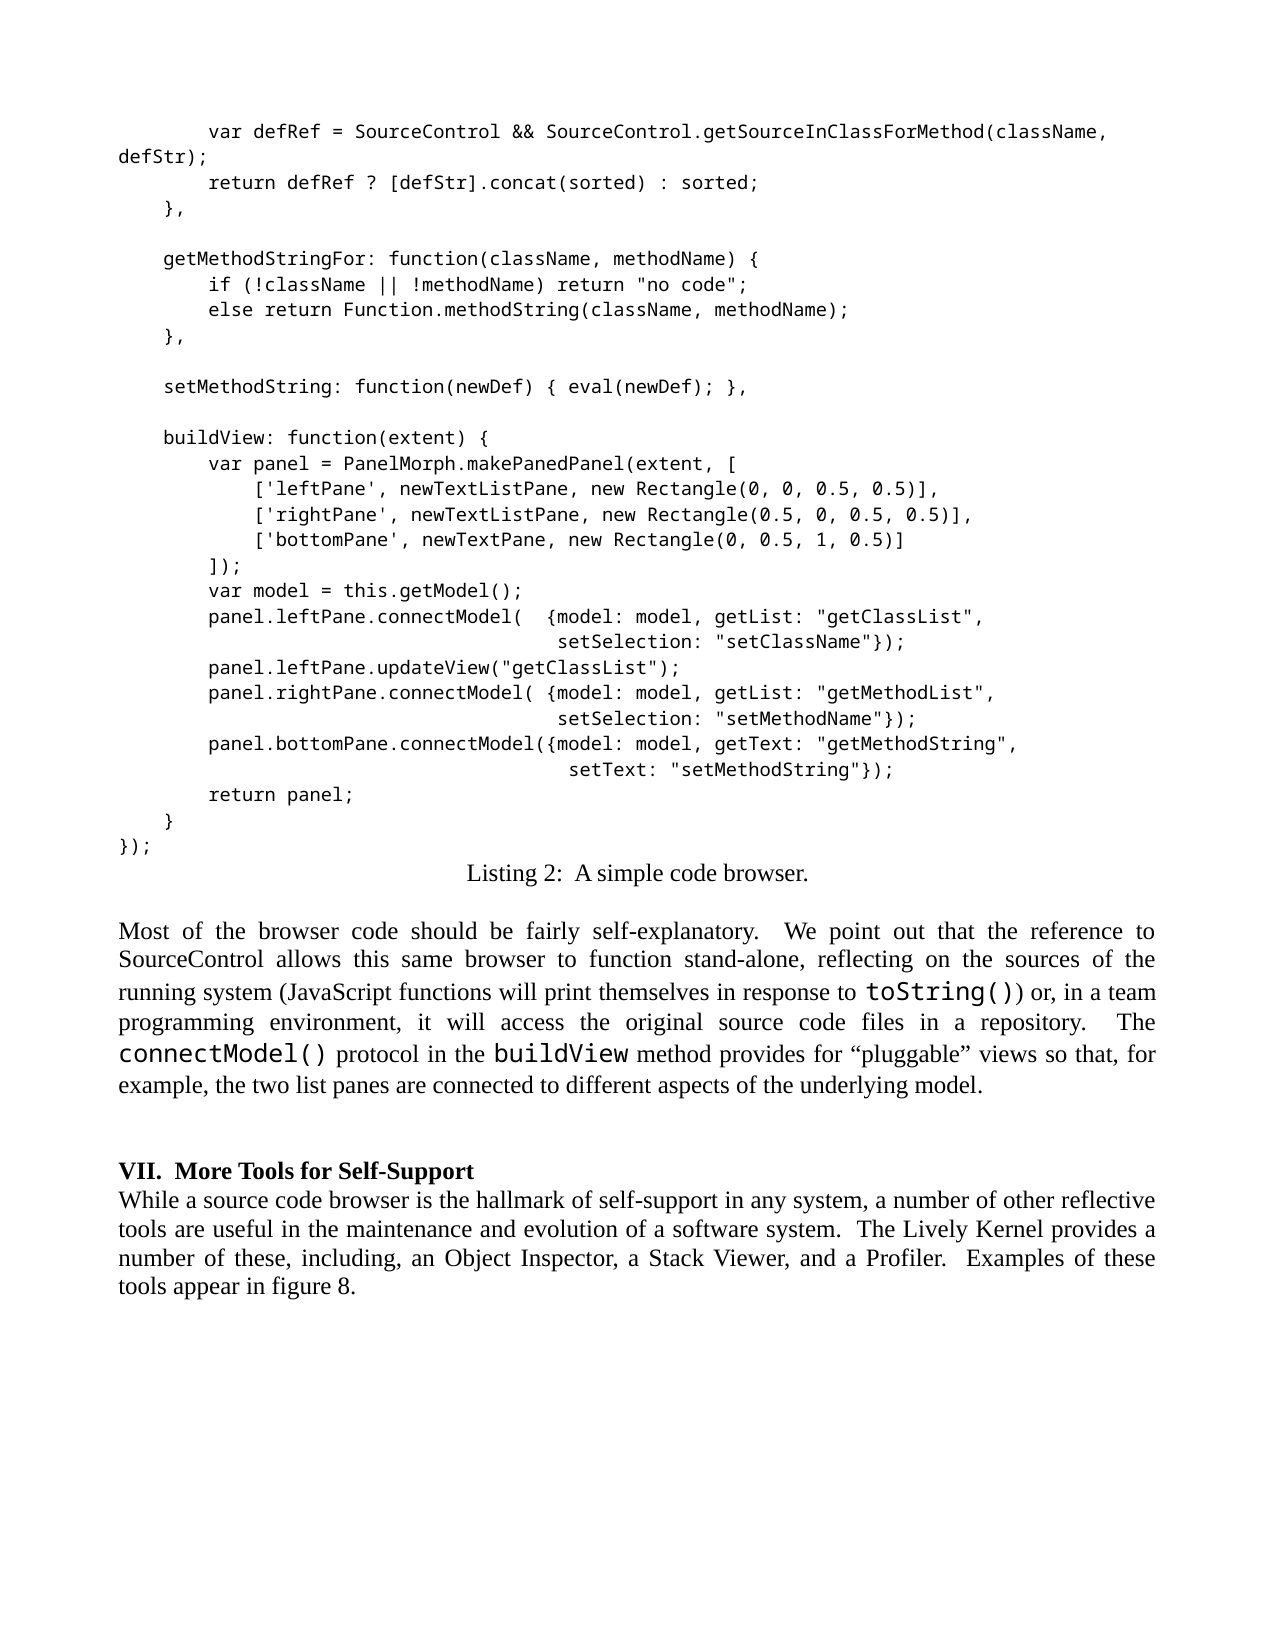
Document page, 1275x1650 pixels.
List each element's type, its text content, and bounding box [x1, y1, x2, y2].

text panel.leftPane.updateView("getClassList"); [118, 654, 1157, 679]
text var model = this.getModel(); [118, 577, 1157, 603]
text }, [118, 195, 1157, 220]
text var panel = PanelMorph.makePanedPanel(extent, [ [118, 450, 1157, 475]
text VII. More Tools for Self-Support [118, 1156, 1157, 1185]
text }, [118, 322, 1157, 348]
text else return Function.methodString(className, methodName); [118, 297, 1157, 322]
text return panel; [118, 782, 1157, 807]
text if (!className || !methodName) return "no code"; [118, 271, 1157, 297]
text }); [118, 833, 1157, 858]
text panel.leftPane.connectModel( {model: model, getList: "getClassList", [118, 603, 1157, 628]
text ]); [118, 552, 1157, 577]
text setSelection: "setClassName"}); [118, 628, 1157, 654]
text var defRef = SourceControl && SourceControl.getSourceInClassForMethod(className, defStr); [118, 118, 1157, 169]
text ['rightPane', newTextListPane, new Rectangle(0.5, 0, 0.5, 0.5)], [118, 501, 1157, 526]
text ['leftPane', newTextListPane, new Rectangle(0, 0, 0.5, 0.5)], [118, 475, 1157, 501]
text Listing 2: A simple code browser. [118, 858, 1157, 887]
text setMethodString: function(newDef) { eval(newDef); }, [118, 373, 1157, 399]
text panel.rightPane.connectModel( {model: model, getList: "getMethodList", [118, 679, 1157, 705]
text ['bottomPane', newTextPane, new Rectangle(0, 0.5, 1, 0.5)] [118, 526, 1157, 552]
text setText: "setMethodString"}); [118, 756, 1157, 782]
text return defRef ? [defStr].concat(sorted) : sorted; [118, 169, 1157, 195]
text } [118, 807, 1157, 833]
text buildView: function(extent) { [118, 424, 1157, 450]
text While a source code browser is the hallmark of self-support in any system, a number of other reflective tools are useful in the maintenance and evolution of a software system. The Lively Kernel provides a number of these, including, an Object Inspector, a Stack Viewer, and a Profiler. Examples of these tools appear in figure 8. [118, 1185, 1157, 1300]
text panel.bottomPane.connectModel({model: model, getText: "getMethodString", [118, 731, 1157, 756]
text setSelection: "setMethodName"}); [118, 705, 1157, 731]
text getMethodStringFor: function(className, methodName) { [118, 246, 1157, 271]
text Most of the browser code should be fairly self-explanatory. We point out that the reference to SourceControl allows this same browser to function stand-alone, reflecting on the sources of the running system (JavaScript functions will print themselves in response to toString()) or, in a team programming environment, it will access the original source code files in a repository. The connectModel() protocol in the buildView method provides for “pluggable” views so that, for example, the two list panes are connected to different aspects of the underlying model. [118, 916, 1157, 1099]
